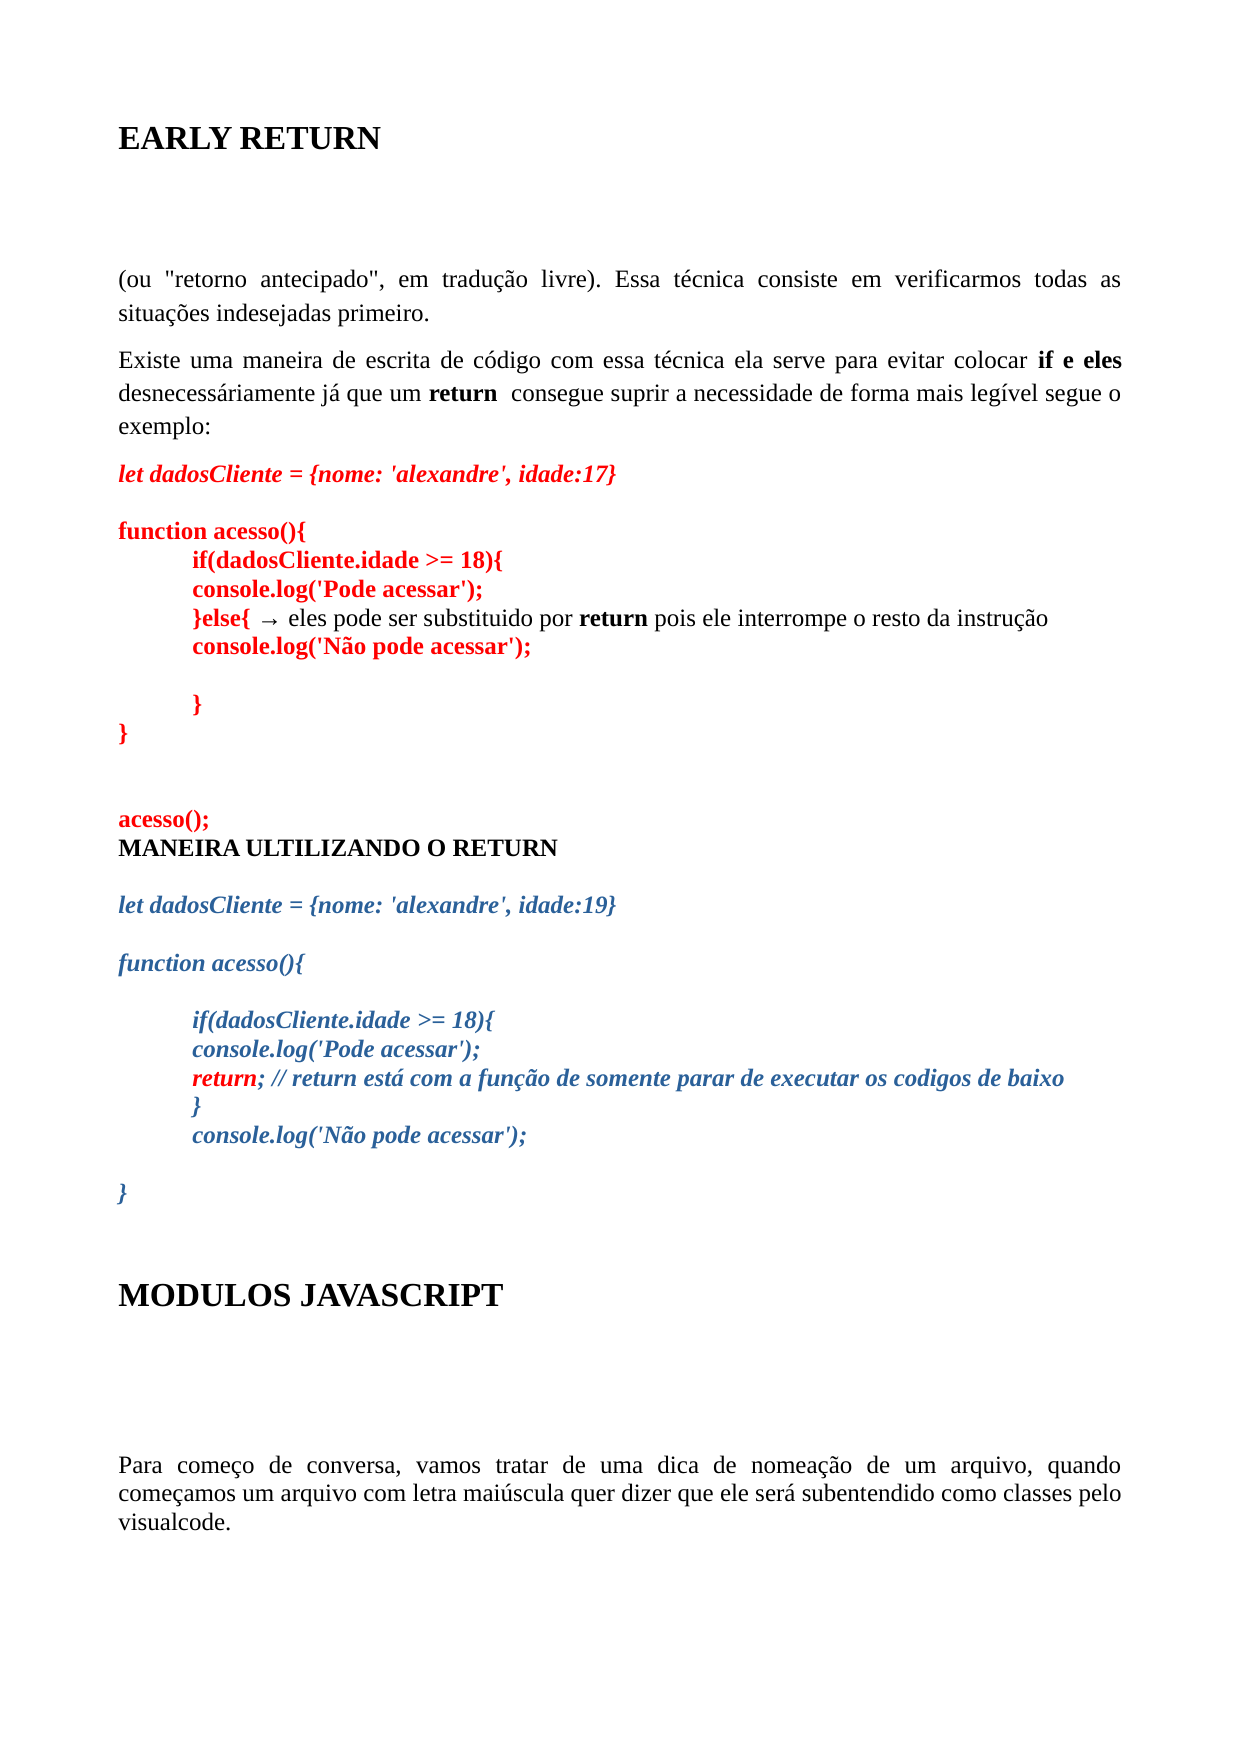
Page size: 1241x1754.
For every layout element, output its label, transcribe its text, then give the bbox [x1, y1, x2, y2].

text Para começo de conversa, vamos tratar de uma dica de nomeação de um arquivo, quando começamos um arquivo com letra maiúscula quer dizer que ele será subentendido como classes pelo visualcode. [118, 1450, 1122, 1536]
text MANEIRA ULTILIZANDO O RETURN [118, 833, 1122, 861]
text acesso(); [118, 804, 1122, 833]
text return; // return está com a função de somente parar de executar os codigos de baixo [118, 1063, 1122, 1091]
text Existe uma maneira de escrita de código com essa técnica ela serve para evitar colocar if e eles desnecessáriamente já que um return consegue suprir a necessidade de forma mais legível segue o exemplo: [118, 345, 1122, 440]
subtitle Early return [118, 118, 1122, 157]
text if(dadosCliente.idade >= 18){ [118, 1005, 1122, 1034]
text function acesso(){ [118, 948, 1122, 976]
text }else{ → eles pode ser substituido por return pois ele interrompe o resto da instrução [118, 603, 1122, 631]
text } [118, 689, 1122, 718]
text let dadosCliente = {nome: 'alexandre', idade:17} [118, 459, 1122, 488]
text console.log('Não pode acessar'); [118, 631, 1122, 660]
text } [118, 1091, 1122, 1120]
text function acesso(){ [118, 516, 1122, 545]
text if(dadosCliente.idade >= 18){ [118, 545, 1122, 574]
text let dadosCliente = {nome: 'alexandre', idade:19} [118, 890, 1122, 919]
text (ou "retorno antecipado", em tradução livre). Essa técnica consiste em verificarmos todas as situações indesejadas primeiro. [118, 264, 1122, 326]
text console.log('Não pode acessar'); [118, 1120, 1122, 1149]
text console.log('Pode acessar'); [118, 574, 1122, 603]
subtitle MODULOS JAVASCRIPT [118, 1274, 1122, 1313]
text } [118, 718, 1122, 746]
text console.log('Pode acessar'); [118, 1034, 1122, 1063]
text } [118, 1178, 1122, 1206]
